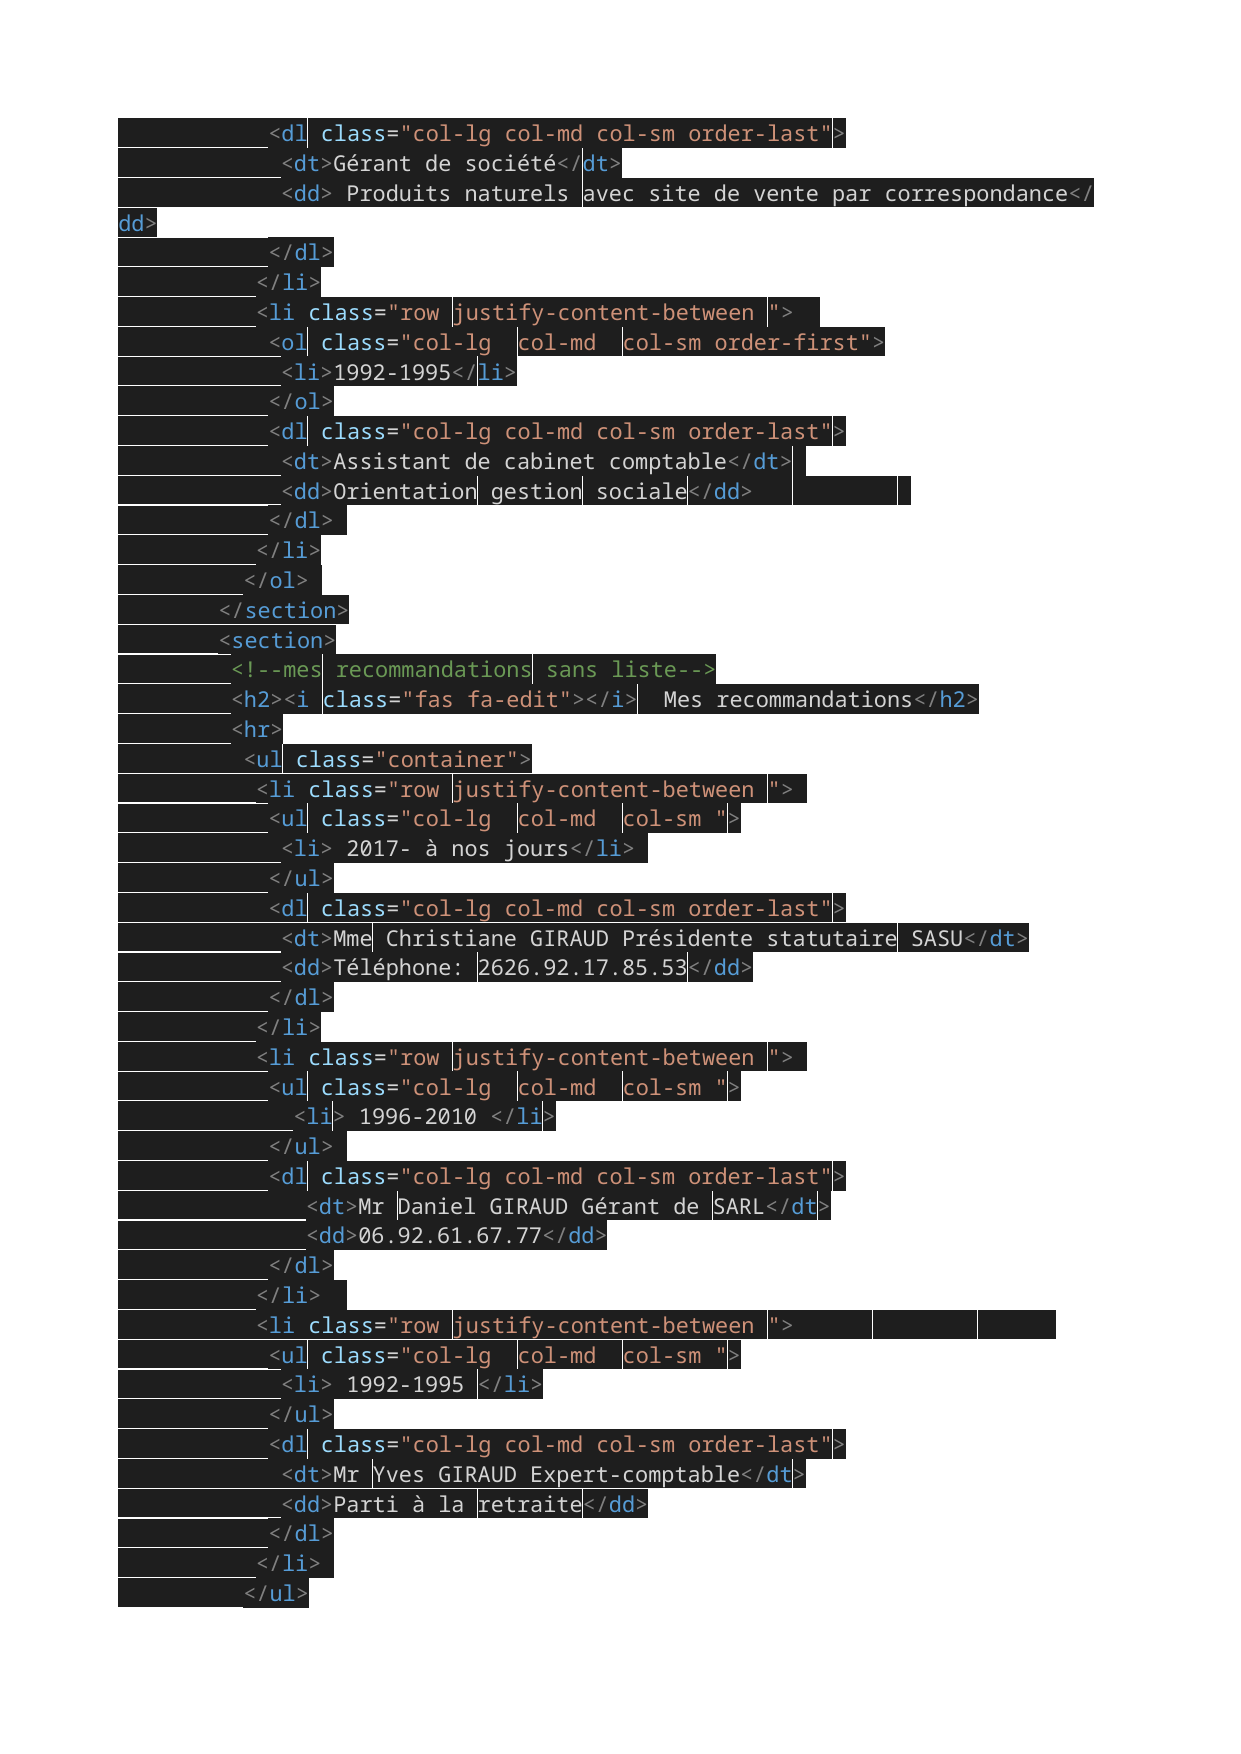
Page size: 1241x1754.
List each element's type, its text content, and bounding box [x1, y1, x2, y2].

text </dl> [118, 1518, 1122, 1548]
text <dd>Parti à la retraite</dd> [118, 1488, 1122, 1518]
text <h2><i class="fas fa-edit"></i> Mes recommandations</h2> [118, 684, 1122, 714]
text <dl class="col-lg col-md col-sm order-last"> [118, 1429, 1122, 1459]
text </ul> [118, 1578, 1122, 1608]
text </ul> [118, 863, 1122, 893]
text </section> [118, 595, 1122, 624]
text </li> [118, 1280, 1122, 1310]
text <dl class="col-lg col-md col-sm order-last"> [118, 1161, 1122, 1191]
text <ul class="col-lg col-md col-sm "> [118, 1071, 1122, 1101]
text </li> [118, 535, 1122, 565]
text <dl class="col-lg col-md col-sm order-last"> [118, 118, 1122, 148]
text <ul class="col-lg col-md col-sm "> [118, 803, 1122, 833]
text <li class="row justify-content-between "> [118, 773, 1122, 803]
text <li> 1996-2010 </li> [118, 1101, 1122, 1131]
text </dl> [118, 1250, 1122, 1280]
text <dd> Produits naturels avec site de vente par correspondance</dd> [118, 178, 1122, 237]
text <section> [118, 624, 1122, 654]
text <dt>Gérant de société</dt> [118, 148, 1122, 178]
text <ol class="col-lg col-md col-sm order-first"> [118, 327, 1122, 356]
text <dt>Mr Daniel GIRAUD Gérant de SARL</dt> [118, 1191, 1122, 1220]
text <li class="row justify-content-between "> [118, 297, 1122, 327]
text <dt>Mme Christiane GIRAUD Présidente statutaire SASU</dt> [118, 922, 1122, 952]
text <dd>Téléphone: 2626.92.17.85.53</dd> [118, 952, 1122, 982]
text </dl> [118, 237, 1122, 267]
text <li> 1992-1995 </li> [118, 1369, 1122, 1399]
text <li class="row justify-content-between "> [118, 1042, 1122, 1071]
text </ol> [118, 386, 1122, 416]
text <ul class="col-lg col-md col-sm "> [118, 1339, 1122, 1369]
text <li>1992-1995</li> [118, 356, 1122, 386]
text </ol> [118, 565, 1122, 595]
text <dd>Orientation gestion sociale</dd> [118, 476, 1122, 505]
text </dl> [118, 505, 1122, 535]
text </li> [118, 1012, 1122, 1042]
text </li> [118, 1548, 1122, 1578]
text <hr> [118, 714, 1122, 744]
text <li class="row justify-content-between "> [118, 1310, 1122, 1339]
text </dl> [118, 982, 1122, 1012]
text <dt>Mr Yves GIRAUD Expert-comptable</dt> [118, 1459, 1122, 1488]
text <li> 2017- à nos jours</li> [118, 833, 1122, 863]
text <dd>06.92.61.67.77</dd> [118, 1220, 1122, 1250]
text <dt>Assistant de cabinet comptable</dt> [118, 446, 1122, 476]
text </ul> [118, 1131, 1122, 1161]
text <ul class="container"> [118, 744, 1122, 773]
text <!--mes recommandations sans liste--> [118, 654, 1122, 684]
text </ul> [118, 1399, 1122, 1429]
text </li> [118, 267, 1122, 297]
text <dl class="col-lg col-md col-sm order-last"> [118, 893, 1122, 922]
text <dl class="col-lg col-md col-sm order-last"> [118, 416, 1122, 446]
